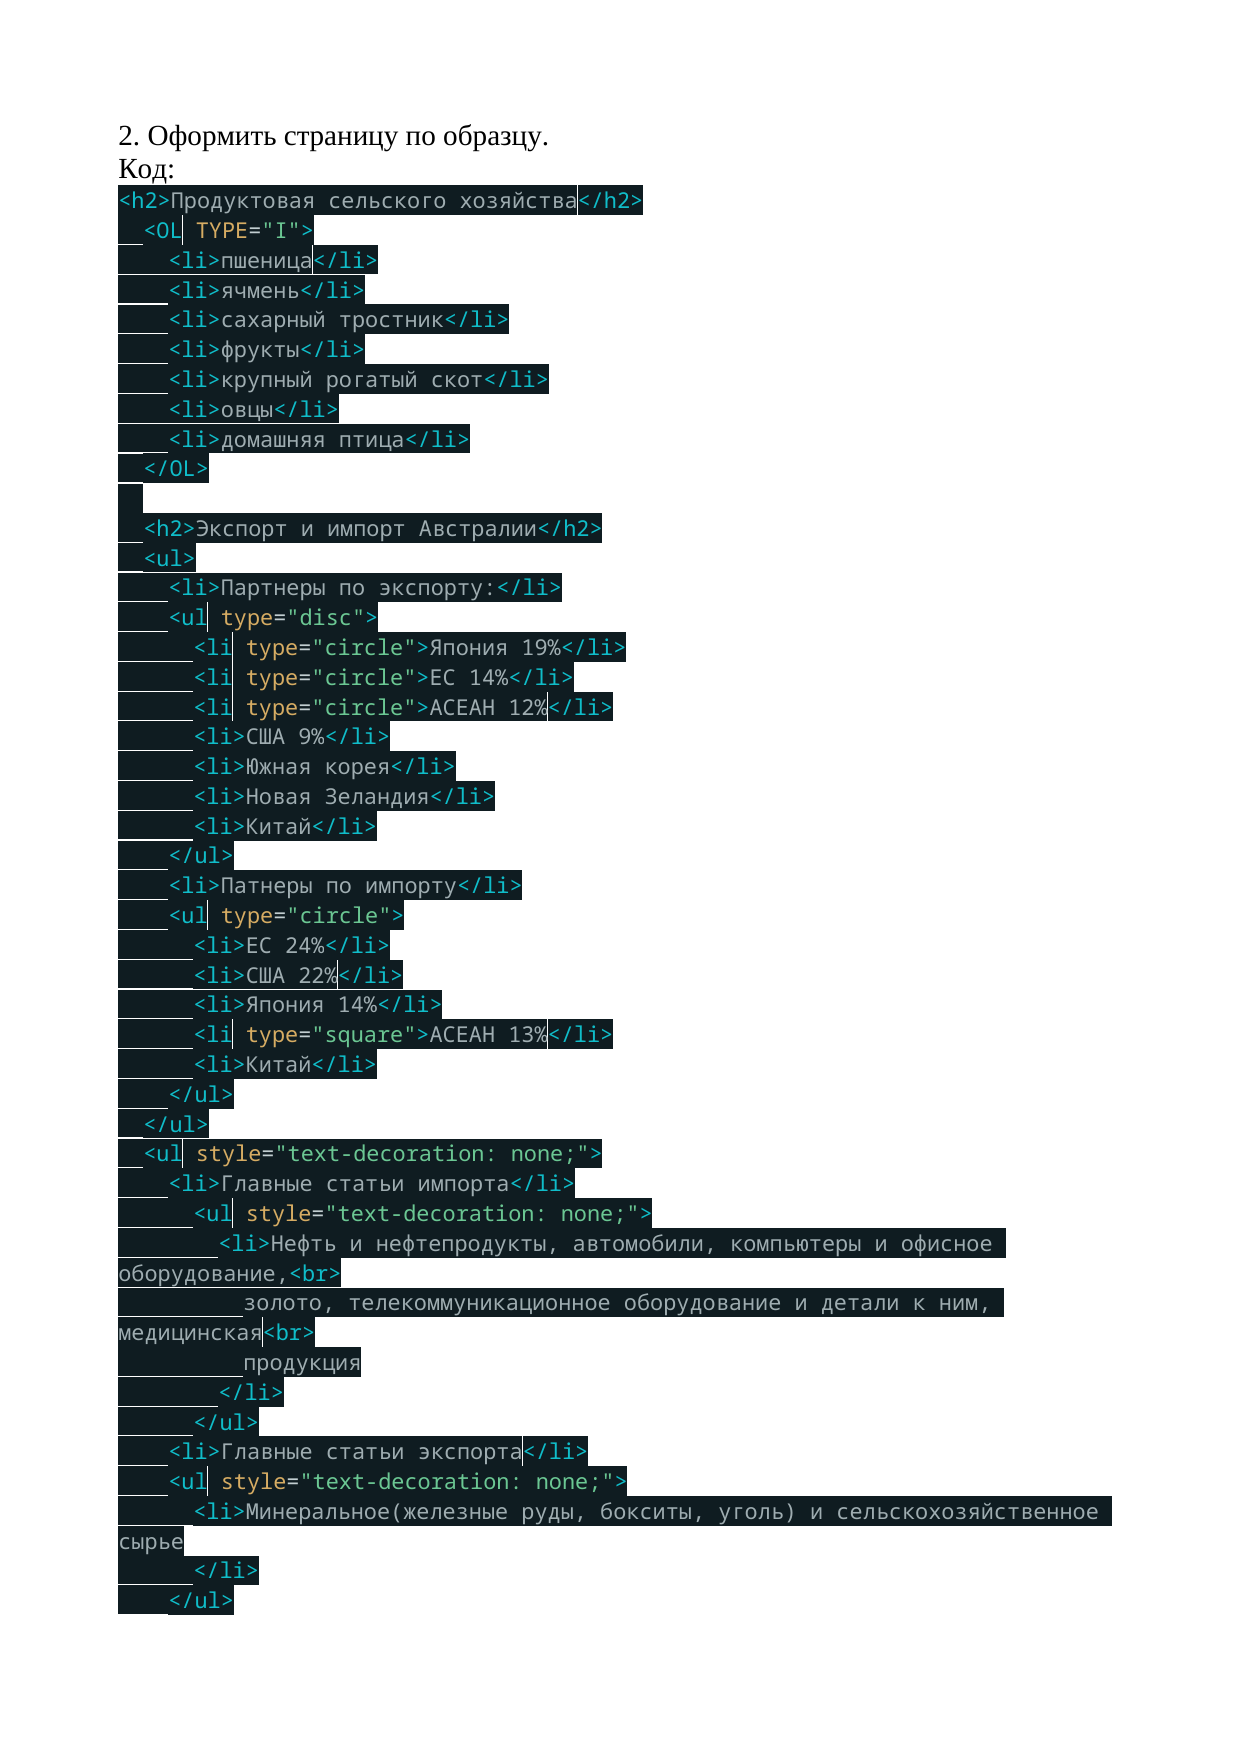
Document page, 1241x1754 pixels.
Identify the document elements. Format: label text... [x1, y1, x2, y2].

text продукция [118, 1347, 1122, 1377]
text </ul> [118, 1109, 1122, 1138]
text <ul style="text-decoration: none;"> [118, 1466, 1122, 1496]
text <li>Япония 14%</li> [118, 989, 1122, 1019]
text <li>Главные статьи экспорта</li> [118, 1436, 1122, 1466]
text </ul> [118, 1585, 1122, 1615]
text <li>пшеница</li> [118, 245, 1122, 274]
text </ul> [118, 841, 1122, 870]
text <h2>Продуктовая сельского хозяйства</h2> [118, 185, 1122, 215]
text <li>крупный рогатый скот</li> [118, 364, 1122, 394]
text <li>Нефть и нефтепродукты, автомобили, компьютеры и офисное оборудование,<br> [118, 1228, 1122, 1287]
text <li>США 9%</li> [118, 721, 1122, 751]
text <ul type="circle"> [118, 900, 1122, 930]
text <ul style="text-decoration: none;"> [118, 1138, 1122, 1168]
text <li>Минеральное(железные руды, бокситы, уголь) и сельскохозяйственное сырье [118, 1496, 1122, 1556]
text <li type="circle">Япония 19%</li> [118, 632, 1122, 662]
text <li>Патнеры по импорту</li> [118, 870, 1122, 900]
text <li>Китай</li> [118, 1049, 1122, 1079]
text <li type="circle">ЕС 14%</li> [118, 662, 1122, 692]
text <li>сахарный тростник</li> [118, 304, 1122, 334]
text </li> [118, 1556, 1122, 1585]
text </ul> [118, 1079, 1122, 1109]
text <ul style="text-decoration: none;"> [118, 1198, 1122, 1228]
text <li>Новая Зеландия</li> [118, 781, 1122, 811]
text <li>домашняя птица</li> [118, 423, 1122, 453]
text <li>овцы</li> [118, 394, 1122, 423]
text <ul> [118, 543, 1122, 572]
text <li>ячмень</li> [118, 274, 1122, 304]
text <li type="square">АСЕАН 13%</li> [118, 1019, 1122, 1049]
text <ul type="disc"> [118, 602, 1122, 632]
text </li> [118, 1377, 1122, 1407]
text <li>фрукты</li> [118, 334, 1122, 364]
text </OL> [118, 453, 1122, 483]
text 2. Оформить страницу по образцу. [118, 118, 1122, 152]
text <li>Китай</li> [118, 811, 1122, 841]
text <OL TYPE="I"> [118, 215, 1122, 245]
text <h2>Экспорт и импорт Австралии</h2> [118, 513, 1122, 543]
text <li>ЕС 24%</li> [118, 930, 1122, 960]
text <li>Главные статьи импорта</li> [118, 1168, 1122, 1198]
text <li>Южная корея</li> [118, 751, 1122, 781]
text золото, телекоммуникационное оборудование и детали к ним, медицинская<br> [118, 1287, 1122, 1347]
text <li>США 22%</li> [118, 960, 1122, 989]
text <li type="circle">АСЕАН 12%</li> [118, 692, 1122, 721]
text Код: [118, 152, 1122, 185]
text </ul> [118, 1407, 1122, 1436]
text <li>Партнеры по экспорту:</li> [118, 572, 1122, 602]
